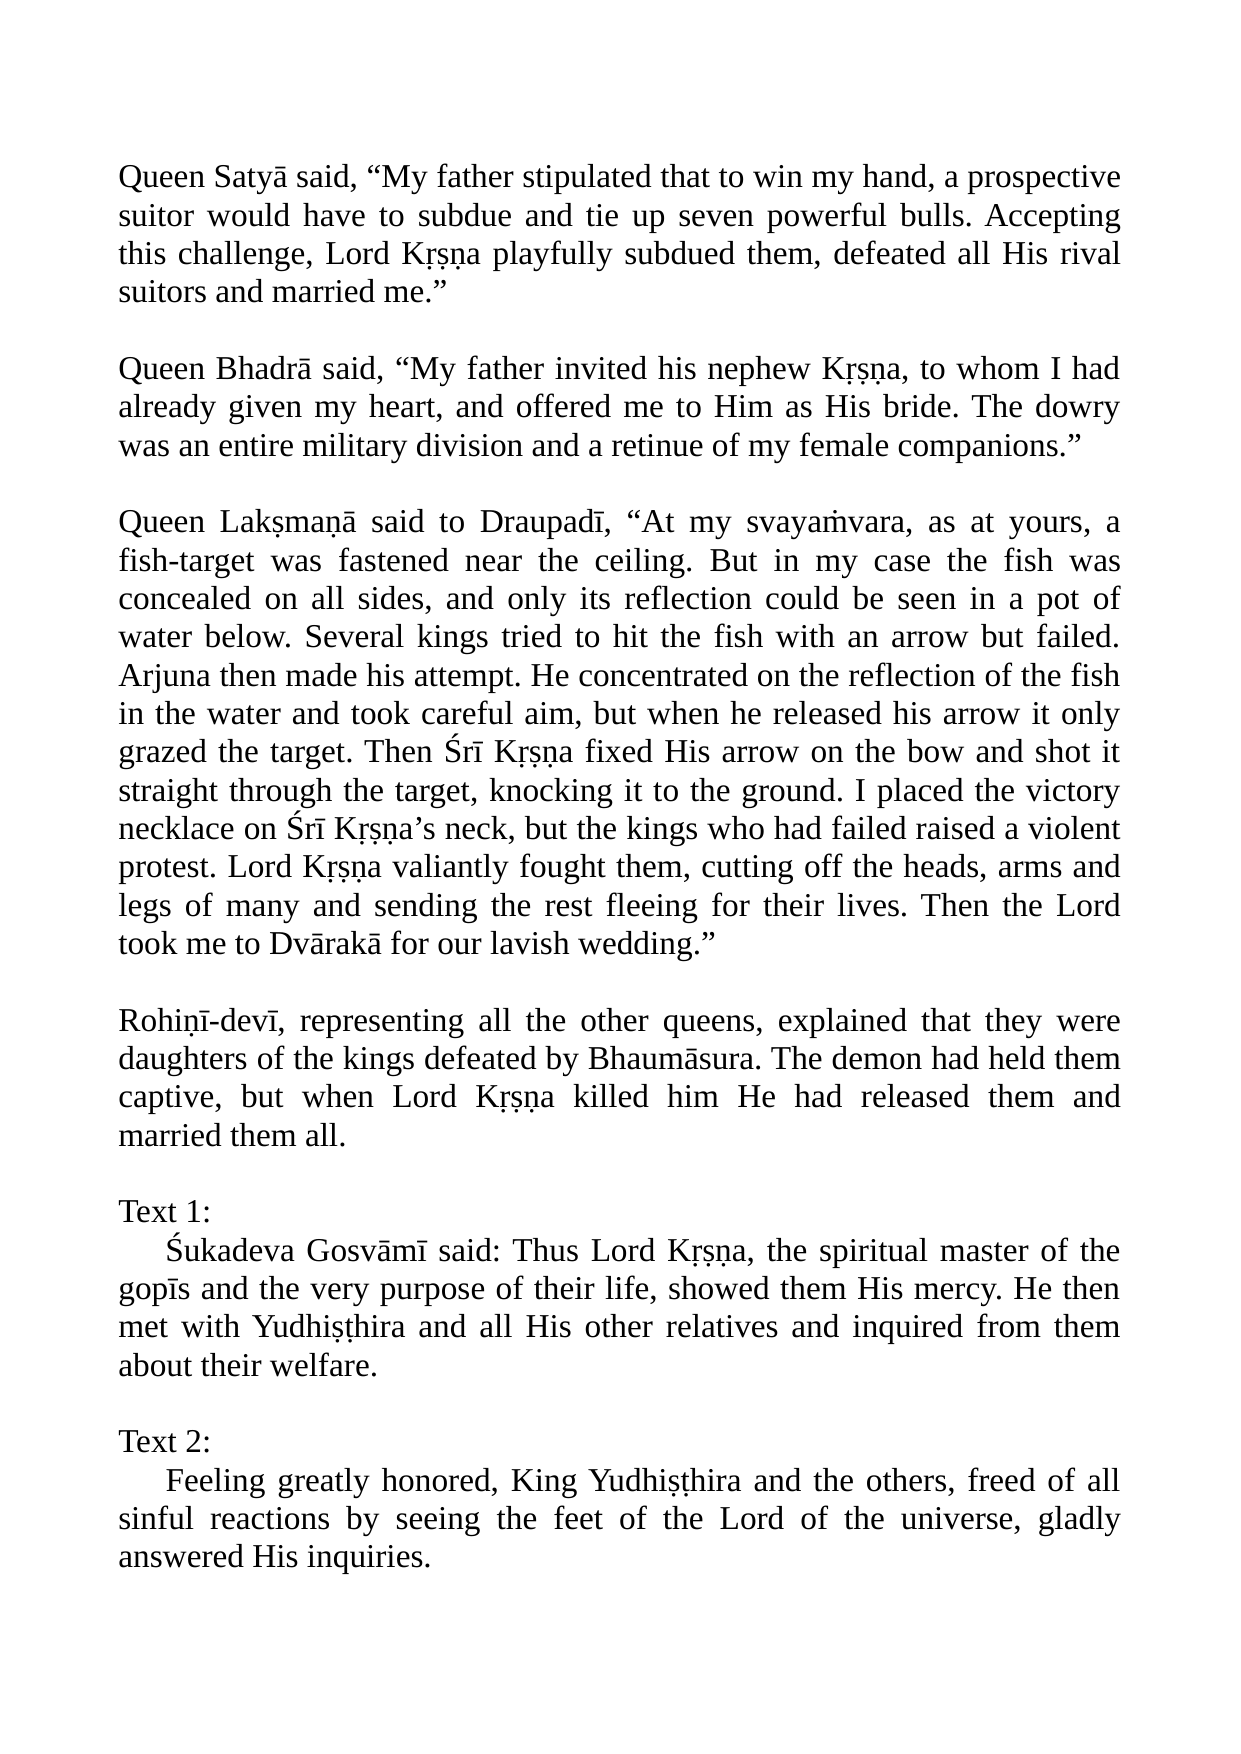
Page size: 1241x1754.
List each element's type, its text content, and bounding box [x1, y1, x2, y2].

text Text 2: [118, 1421, 1122, 1460]
text Rohiṇī-devī, representing all the other queens, explained that they were daughters of the kings defeated by Bhaumāsura. The demon had held them captive, but when Lord Kṛṣṇa killed him He had released them and married them all. [118, 1000, 1122, 1153]
text Feeling greatly honored, King Yudhiṣṭhira and the others, freed of all sinful reactions by seeing the feet of the Lord of the universe, gladly answered His inquiries. [118, 1460, 1122, 1575]
text Queen Satyā said, “My father stipulated that to win my hand, a prospective suitor would have to subdue and tie up seven powerful bulls. Accepting this challenge, Lord Kṛṣṇa playfully subdued them, defeated all His rival suitors and married me.” [118, 156, 1122, 310]
text Queen Lakṣmaṇā said to Draupadī, “At my svayaṁvara, as at yours, a fish-target was fastened near the ceiling. But in my case the fish was concealed on all sides, and only its reflection could be seen in a pot of water below. Several kings tried to hit the fish with an arrow but failed. Arjuna then made his attempt. He concentrated on the reflection of the fish in the water and took careful aim, but when he released his arrow it only grazed the target. Then Śrī Kṛṣṇa fixed His arrow on the bow and shot it straight through the target, knocking it to the ground. I placed the victory necklace on Śrī Kṛṣṇa’s neck, but the kings who had failed raised a violent protest. Lord Kṛṣṇa valiantly fought them, cutting off the heads, arms and legs of many and sending the rest fleeing for their lives. Then the Lord took me to Dvārakā for our lavish wedding.” [118, 501, 1122, 961]
text Śukadeva Gosvāmī said: Thus Lord Kṛṣṇa, the spiritual master of the gopīs and the very purpose of their life, showed them His mercy. He then met with Yudhiṣṭhira and all His other relatives and inquired from them about their welfare. [118, 1230, 1122, 1383]
text Queen Bhadrā said, “My father invited his nephew Kṛṣṇa, to whom I had already given my heart, and offered me to Him as His bride. The dowry was an entire military division and a retinue of my female companions.” [118, 348, 1122, 463]
text Text 1: [118, 1191, 1122, 1230]
